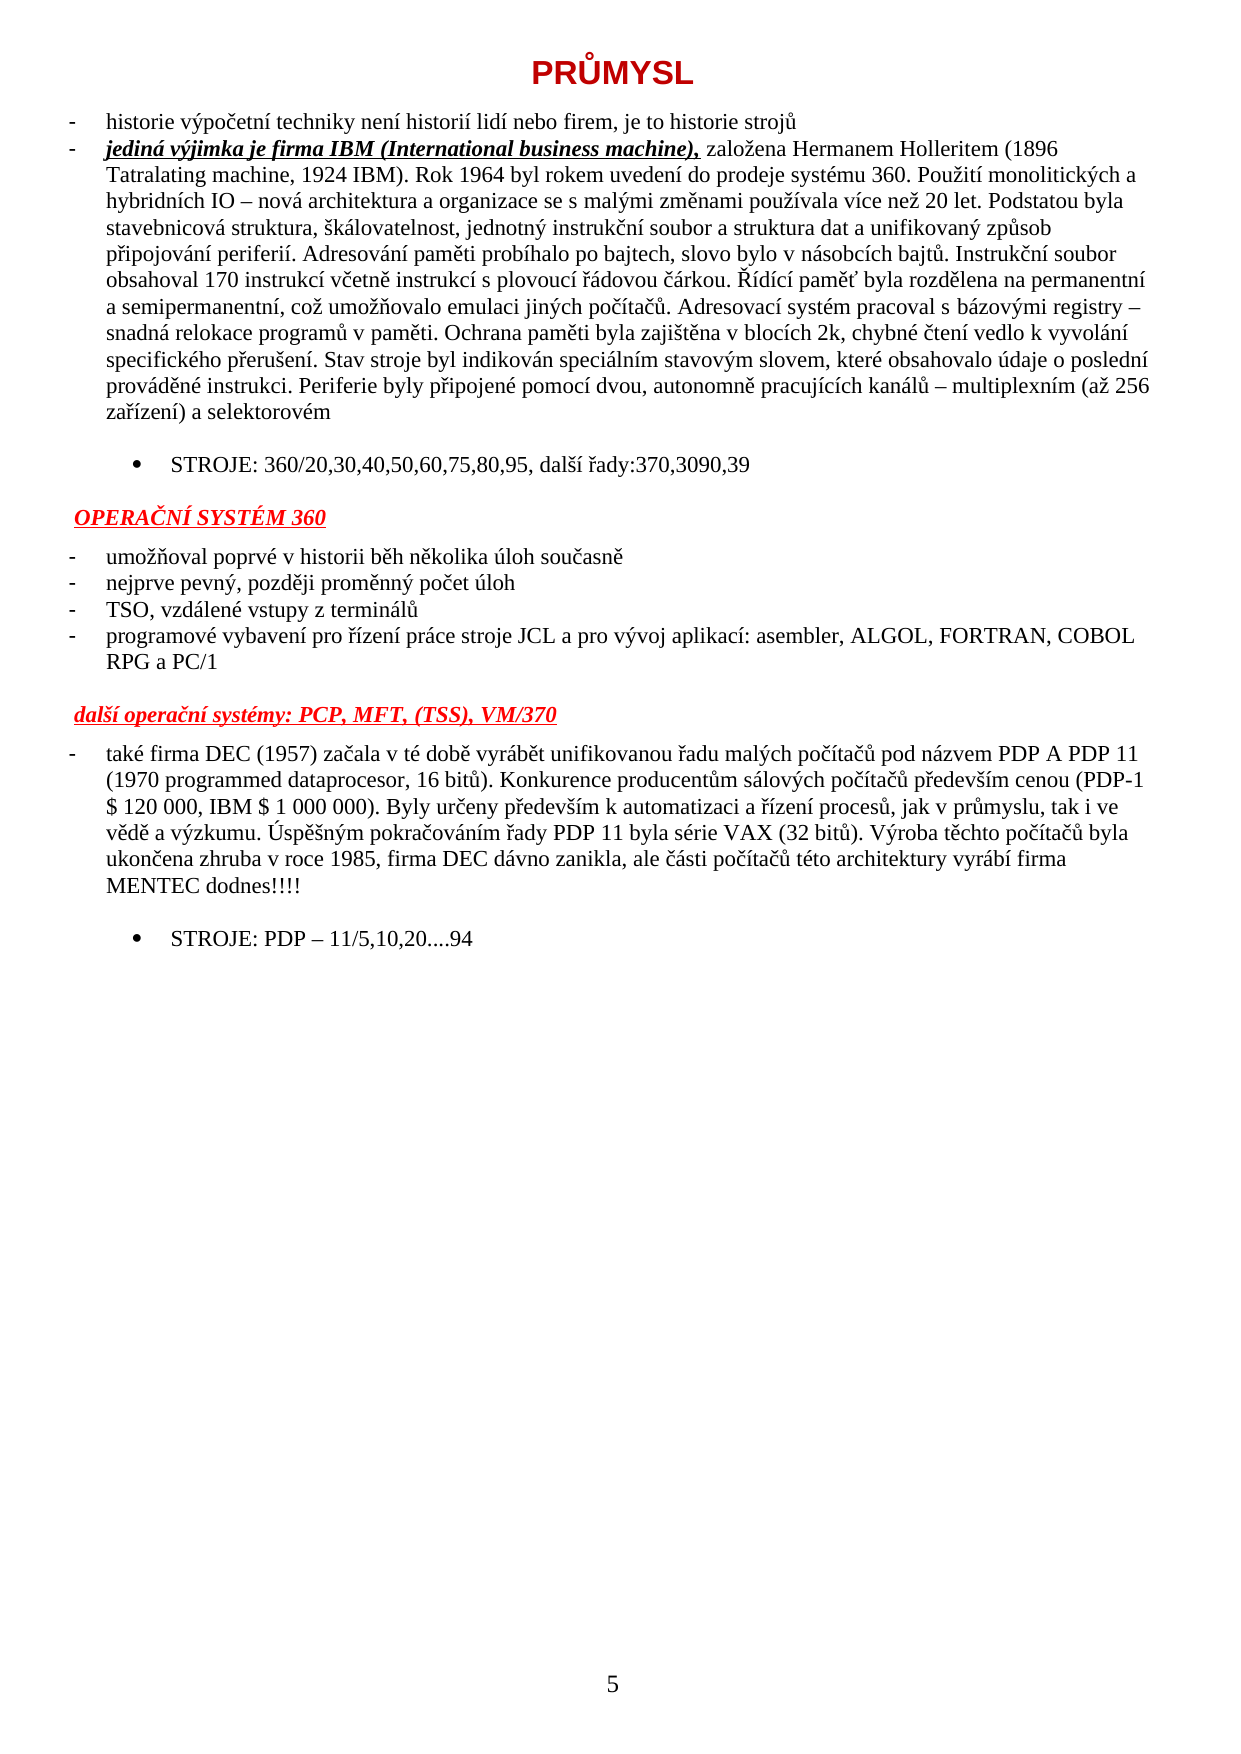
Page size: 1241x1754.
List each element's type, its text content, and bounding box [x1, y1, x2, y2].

list historie výpočetní techniky není historií lidí nebo firem, je to historie strojů [90, 108, 1151, 135]
list STROJE: 360/20,30,40,50,60,75,80,95, další řady:370,3090,39 [133, 451, 1093, 477]
text PRŮMYSL [133, 53, 1092, 92]
list také firma DEC (1957) začala v té době vyrábět unifikovanou řadu malých počítačů pod názvem PDP A PDP 11 (1970 programmed dataprocesor, 16 bitů). Konkurence producentům sálových počítačů především cenou (PDP-1 $ 120 000, IBM $ 1 000 000). Byly určeny především k automatizaci a řízení procesů, jak v průmyslu, tak i ve vědě a výzkumu. Úspěšným pokračováním řady PDP 11 byla série VAX (32 bitů). Výroba těchto počítačů byla ukončena zhruba v roce 1985, firma DEC dávno zanikla, ale části počítačů této architektury vyrábí firma MENTEC dodnes!!!! [90, 740, 1151, 898]
list programové vybavení pro řízení práce stroje JCL a pro vývoj aplikací: asembler, ALGOL, FORTRAN, COBOL RPG a PC/1 [90, 622, 1151, 675]
list STROJE: PDP – 11/5,10,20....94 [133, 924, 1093, 951]
list nejprve pevný, později proměnný počet úloh [90, 569, 1151, 596]
text další operační systémy: PCP, MFT, (TSS), VM/370 [74, 701, 1151, 727]
text OPERAČNÍ SYSTÉM 360 [74, 504, 1151, 530]
list jediná výjimka je firma IBM (International business machine), založena Hermanem Holleritem (1896 Tatralating machine, 1924 IBM). Rok 1964 byl rokem uvedení do prodeje systému 360. Použití monolitických a hybridních IO – nová architektura a organizace se s malými změnami používala více než 20 let. Podstatou byla stavebnicová struktura, škálovatelnost, jednotný instrukční soubor a struktura dat a unifikovaný způsob připojování periferií. Adresování paměti probíhalo po bajtech, slovo bylo v násobcích bajtů. Instrukční soubor obsahoval 170 instrukcí včetně instrukcí s plovoucí řádovou čárkou. Řídící paměť byla rozdělena na permanentní a semipermanentní, což umožňovalo emulaci jiných počítačů. Adresovací systém pracoval s bázovými registry – snadná relokace programů v paměti. Ochrana paměti byla zajištěna v blocích 2k, chybné čtení vedlo k vyvolání specifického přerušení. Stav stroje byl indikován speciálním stavovým slovem, které obsahovalo údaje o poslední prováděné instrukci. Periferie byly připojené pomocí dvou, autonomně pracujících kanálů – multiplexním (až 256 zařízení) a selektorovém [90, 135, 1151, 425]
list umožňoval poprvé v historii běh několika úloh současně [90, 543, 1151, 569]
list TSO, vzdálené vstupy z terminálů [90, 596, 1151, 622]
